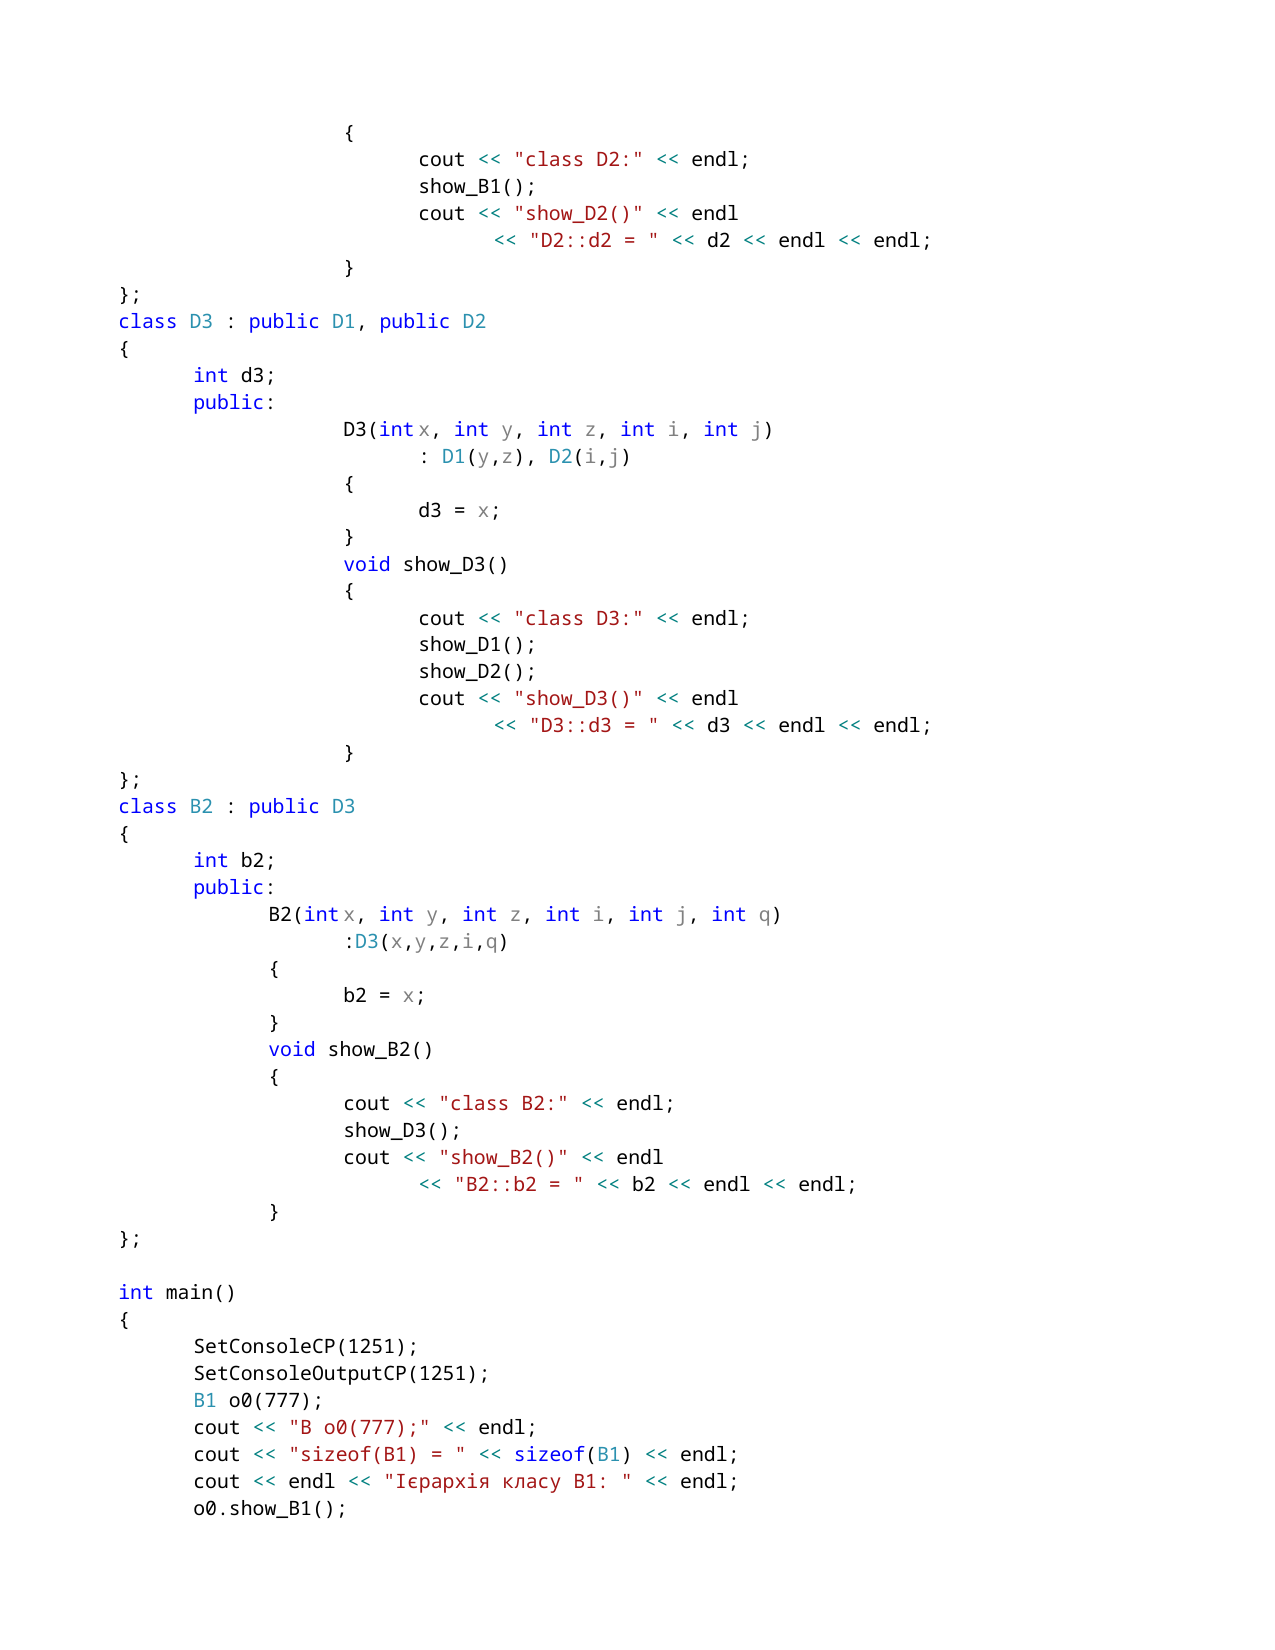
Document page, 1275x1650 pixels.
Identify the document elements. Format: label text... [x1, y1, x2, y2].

text int main() [118, 1278, 1157, 1305]
text o0.show_B1(); [118, 1494, 1157, 1521]
text int d3; [118, 361, 1157, 388]
text B1 o0(777); [118, 1386, 1157, 1413]
text cout << "class D3:" << endl; [118, 604, 1157, 631]
text { [118, 819, 1157, 847]
text }; [118, 1224, 1157, 1251]
text cout << "show_D3()" << endl [118, 685, 1157, 712]
text { [118, 577, 1157, 604]
text class D3 : public D1, public D2 [118, 307, 1157, 334]
text cout << "sizeof(B1) = " << sizeof(B1) << endl; [118, 1440, 1157, 1467]
text D3(int x, int y, int z, int i, int j) [118, 415, 1157, 442]
text cout << "class D2:" << endl; [118, 145, 1157, 172]
text cout << "show_D2()" << endl [118, 199, 1157, 226]
text cout << "class B2:" << endl; [118, 1089, 1157, 1116]
text { [118, 1305, 1157, 1332]
text << "D3::d3 = " << d3 << endl << endl; [118, 712, 1157, 739]
text { [118, 469, 1157, 496]
text public: [118, 873, 1157, 901]
text cout << "B o0(777);" << endl; [118, 1413, 1157, 1440]
text { [118, 1062, 1157, 1089]
text void show_B2() [118, 1035, 1157, 1062]
text SetConsoleOutputCP(1251); [118, 1359, 1157, 1386]
text public: [118, 388, 1157, 415]
text } [118, 523, 1157, 550]
text } [118, 1197, 1157, 1224]
text class B2 : public D3 [118, 793, 1157, 819]
text SetConsoleCP(1251); [118, 1332, 1157, 1359]
text }; [118, 280, 1157, 307]
text { [118, 334, 1157, 361]
text } [118, 1008, 1157, 1035]
text { [118, 954, 1157, 981]
text { [118, 118, 1157, 145]
text show_D2(); [118, 658, 1157, 685]
text B2(int x, int y, int z, int i, int j, int q) [118, 901, 1157, 927]
text show_B1(); [118, 172, 1157, 199]
text show_D1(); [118, 631, 1157, 658]
text << "D2::d2 = " << d2 << endl << endl; [118, 226, 1157, 253]
text void show_D3() [118, 550, 1157, 577]
text cout << endl << "Ієрархія класу B1: " << endl; [118, 1467, 1157, 1494]
text : D1(y,z), D2(i,j) [118, 442, 1157, 469]
text } [118, 739, 1157, 766]
text :D3(x,y,z,i,q) [118, 927, 1157, 954]
text } [118, 253, 1157, 280]
text }; [118, 766, 1157, 793]
text show_D3(); [118, 1116, 1157, 1143]
text d3 = x; [118, 496, 1157, 523]
text << "B2::b2 = " << b2 << endl << endl; [118, 1170, 1157, 1197]
text cout << "show_B2()" << endl [118, 1143, 1157, 1170]
text b2 = x; [118, 981, 1157, 1008]
text int b2; [118, 847, 1157, 873]
